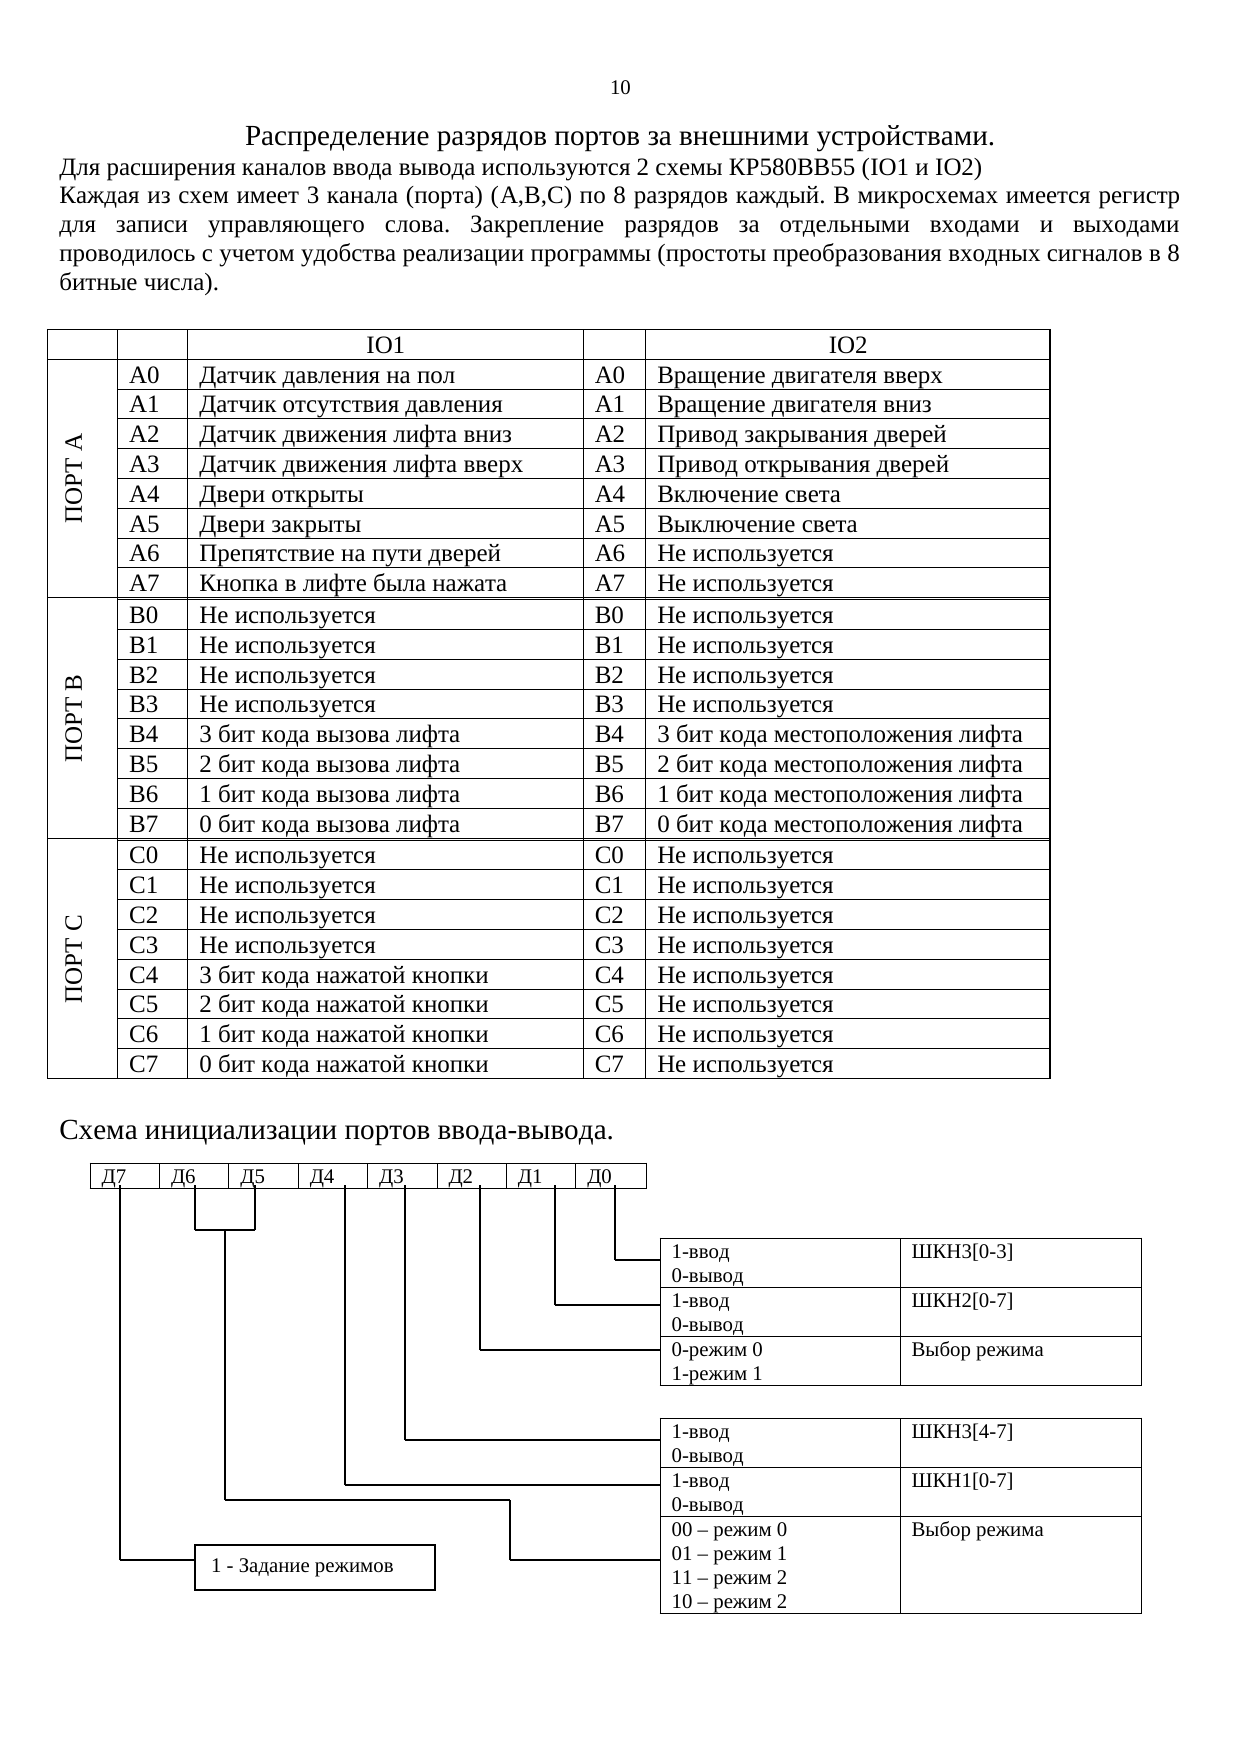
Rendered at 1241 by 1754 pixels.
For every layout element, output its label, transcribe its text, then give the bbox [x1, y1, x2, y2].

table_header Д1 [507, 1164, 575, 1188]
table_cell A0 [118, 360, 187, 388]
table_cell 2 бит кода нажатой кнопки [188, 990, 583, 1018]
table_cell C4 [118, 960, 187, 988]
table_header [584, 330, 645, 359]
table_cell 0 бит кода местоположения лифта [646, 809, 1049, 837]
table_cell 1-ввод 0-вывод [661, 1468, 900, 1516]
table_cell Выключение света [646, 509, 1049, 537]
table_cell A2 [118, 419, 187, 448]
table_cell A4 [584, 479, 645, 508]
subtitle Распределение разрядов портов за внешними устройствами. [59, 118, 1181, 152]
table_cell Датчик движения лифта вниз [188, 419, 583, 448]
table_cell ПОРТ B [48, 598, 117, 837]
table_cell Вращение двигателя вниз [646, 390, 1049, 418]
table_cell Не используется [646, 539, 1049, 567]
table_cell C1 [118, 870, 187, 899]
table_cell 1 бит кода вызова лифта [188, 779, 583, 808]
table_cell Двери открыты [188, 479, 583, 508]
table_cell B2 [118, 660, 187, 688]
table_cell C6 [118, 1019, 187, 1048]
table_cell B1 [584, 630, 645, 659]
table_cell A0 [584, 360, 645, 388]
table_cell Вращение двигателя вверх [646, 360, 1049, 388]
table_cell B4 [118, 719, 187, 748]
table_cell Не используется [188, 930, 583, 959]
table_header [118, 330, 187, 359]
table_cell B6 [118, 779, 187, 808]
table_header 1-ввод 0-вывод [661, 1239, 900, 1287]
table_cell ПОРТ C [48, 839, 117, 1078]
table_cell C1 [584, 870, 645, 899]
table_cell ШКН2[0-7] [901, 1288, 1141, 1336]
table_cell C2 [584, 900, 645, 929]
table_cell Не используется [646, 568, 1049, 597]
table_cell Выбор режима [901, 1517, 1141, 1613]
table_cell 1-ввод 0-вывод [661, 1288, 900, 1336]
table_cell Не используется [188, 600, 583, 629]
table_cell C7 [118, 1049, 187, 1078]
table_cell B3 [118, 690, 187, 718]
table_header Д6 [160, 1164, 228, 1188]
table_cell 1 бит кода местоположения лифта [646, 779, 1049, 808]
table_cell Выбор режима [901, 1337, 1141, 1385]
table_header ШКН3[0-3] [901, 1239, 1141, 1287]
table_cell B7 [584, 809, 645, 837]
table_cell Не используется [188, 870, 583, 899]
table_cell A7 [118, 568, 187, 597]
table_cell B0 [584, 600, 645, 629]
table_cell C5 [584, 990, 645, 1018]
table_cell A5 [118, 509, 187, 537]
table_cell B5 [584, 749, 645, 778]
table_cell C5 [118, 990, 187, 1018]
table_header Д5 [229, 1164, 298, 1188]
table_cell Не используется [646, 660, 1049, 688]
table_header [48, 330, 117, 359]
table_cell Включение света [646, 479, 1049, 508]
table_cell C6 [584, 1019, 645, 1048]
table_cell C2 [118, 900, 187, 929]
table_cell 1 бит кода нажатой кнопки [188, 1019, 583, 1048]
table_cell Не используется [646, 600, 1049, 629]
table_cell Не используется [646, 900, 1049, 929]
table_cell Датчик движения лифта вверх [188, 449, 583, 478]
table_cell C0 [118, 841, 187, 869]
table_header Д4 [299, 1164, 367, 1188]
table_cell B2 [584, 660, 645, 688]
table_cell B4 [584, 719, 645, 748]
table_cell Не используется [646, 690, 1049, 718]
table_cell C3 [584, 930, 645, 959]
table_cell C4 [584, 960, 645, 988]
table_cell Препятствие на пути дверей [188, 539, 583, 567]
table_cell B0 [118, 600, 187, 629]
table_cell A5 [584, 509, 645, 537]
table_cell Не используется [646, 1019, 1049, 1048]
table_cell B5 [118, 749, 187, 778]
table_header Д3 [368, 1164, 437, 1188]
table_cell B3 [584, 690, 645, 718]
table_cell B7 [118, 809, 187, 837]
table_cell Привод открывания дверей [646, 449, 1049, 478]
table_cell 2 бит кода вызова лифта [188, 749, 583, 778]
table_cell C7 [584, 1049, 645, 1078]
table_cell Не используется [188, 660, 583, 688]
table_cell Не используется [646, 930, 1049, 959]
table_cell ПОРТ A [48, 360, 117, 597]
table_cell Не используется [188, 900, 583, 929]
table_header ШКН3[4-7] [901, 1419, 1141, 1467]
table_cell B6 [584, 779, 645, 808]
text Каждая из схем имеет 3 канала (порта) (A,B,C) по 8 разрядов каждый. В микросхемах имеется регистр для записи управляющего слова. Закрепление разрядов за отдельными входами и выходами проводилось с учетом удобства реализации программы (простоты преобразования входных сигналов в 8 битные числа). [59, 180, 1181, 295]
text 1 - Задание режимов [211, 1553, 419, 1577]
table_header IO2 [646, 330, 1049, 359]
table_header IO1 [188, 330, 583, 359]
table_cell 0 бит кода нажатой кнопки [188, 1049, 583, 1078]
table_header Д0 [576, 1164, 646, 1188]
table_cell Не используется [188, 630, 583, 659]
table_cell Датчик отсутствия давления [188, 390, 583, 418]
table_cell Не используется [646, 990, 1049, 1018]
table_header Д7 [91, 1164, 159, 1188]
table_cell A2 [584, 419, 645, 448]
table_cell B1 [118, 630, 187, 659]
table_cell ШКН1[0-7] [901, 1468, 1141, 1516]
table_cell 2 бит кода местоположения лифта [646, 749, 1049, 778]
table_cell Не используется [188, 690, 583, 718]
table_cell A7 [584, 568, 645, 597]
table_cell A3 [584, 449, 645, 478]
table_cell A4 [118, 479, 187, 508]
table_cell C0 [584, 841, 645, 869]
table_cell Не используется [646, 960, 1049, 988]
table_cell A1 [584, 390, 645, 418]
table_cell 3 бит кода местоположения лифта [646, 719, 1049, 748]
table_cell A3 [118, 449, 187, 478]
table_cell Кнопка в лифте была нажата [188, 568, 583, 597]
table_cell Не используется [646, 1049, 1049, 1078]
table_cell A6 [584, 539, 645, 567]
table_cell Не используется [646, 630, 1049, 659]
table_cell Не используется [646, 841, 1049, 869]
table_cell 3 бит кода вызова лифта [188, 719, 583, 748]
table_cell Двери закрыты [188, 509, 583, 537]
table_cell 00 – режим 0 01 – режим 1 11 – режим 2 10 – режим 2 [661, 1517, 900, 1613]
text Схема инициализации портов ввода-вывода. [59, 1112, 1181, 1146]
table_header 1-ввод 0-вывод [661, 1419, 900, 1467]
table_cell Привод закрывания дверей [646, 419, 1049, 448]
table_cell A1 [118, 390, 187, 418]
table_cell 3 бит кода нажатой кнопки [188, 960, 583, 988]
table_cell 0 бит кода вызова лифта [188, 809, 583, 837]
table_header Д2 [438, 1164, 506, 1188]
subtitle Для расширения каналов ввода вывода используются 2 схемы КР580ВВ55 (IO1 и IO2) [59, 152, 1181, 180]
table_cell 0-режим 0 1-режим 1 [661, 1337, 900, 1385]
table_cell Датчик давления на пол [188, 360, 583, 388]
table_cell A6 [118, 539, 187, 567]
table_cell C3 [118, 930, 187, 959]
table_cell Не используется [188, 841, 583, 869]
table_cell Не используется [646, 870, 1049, 899]
